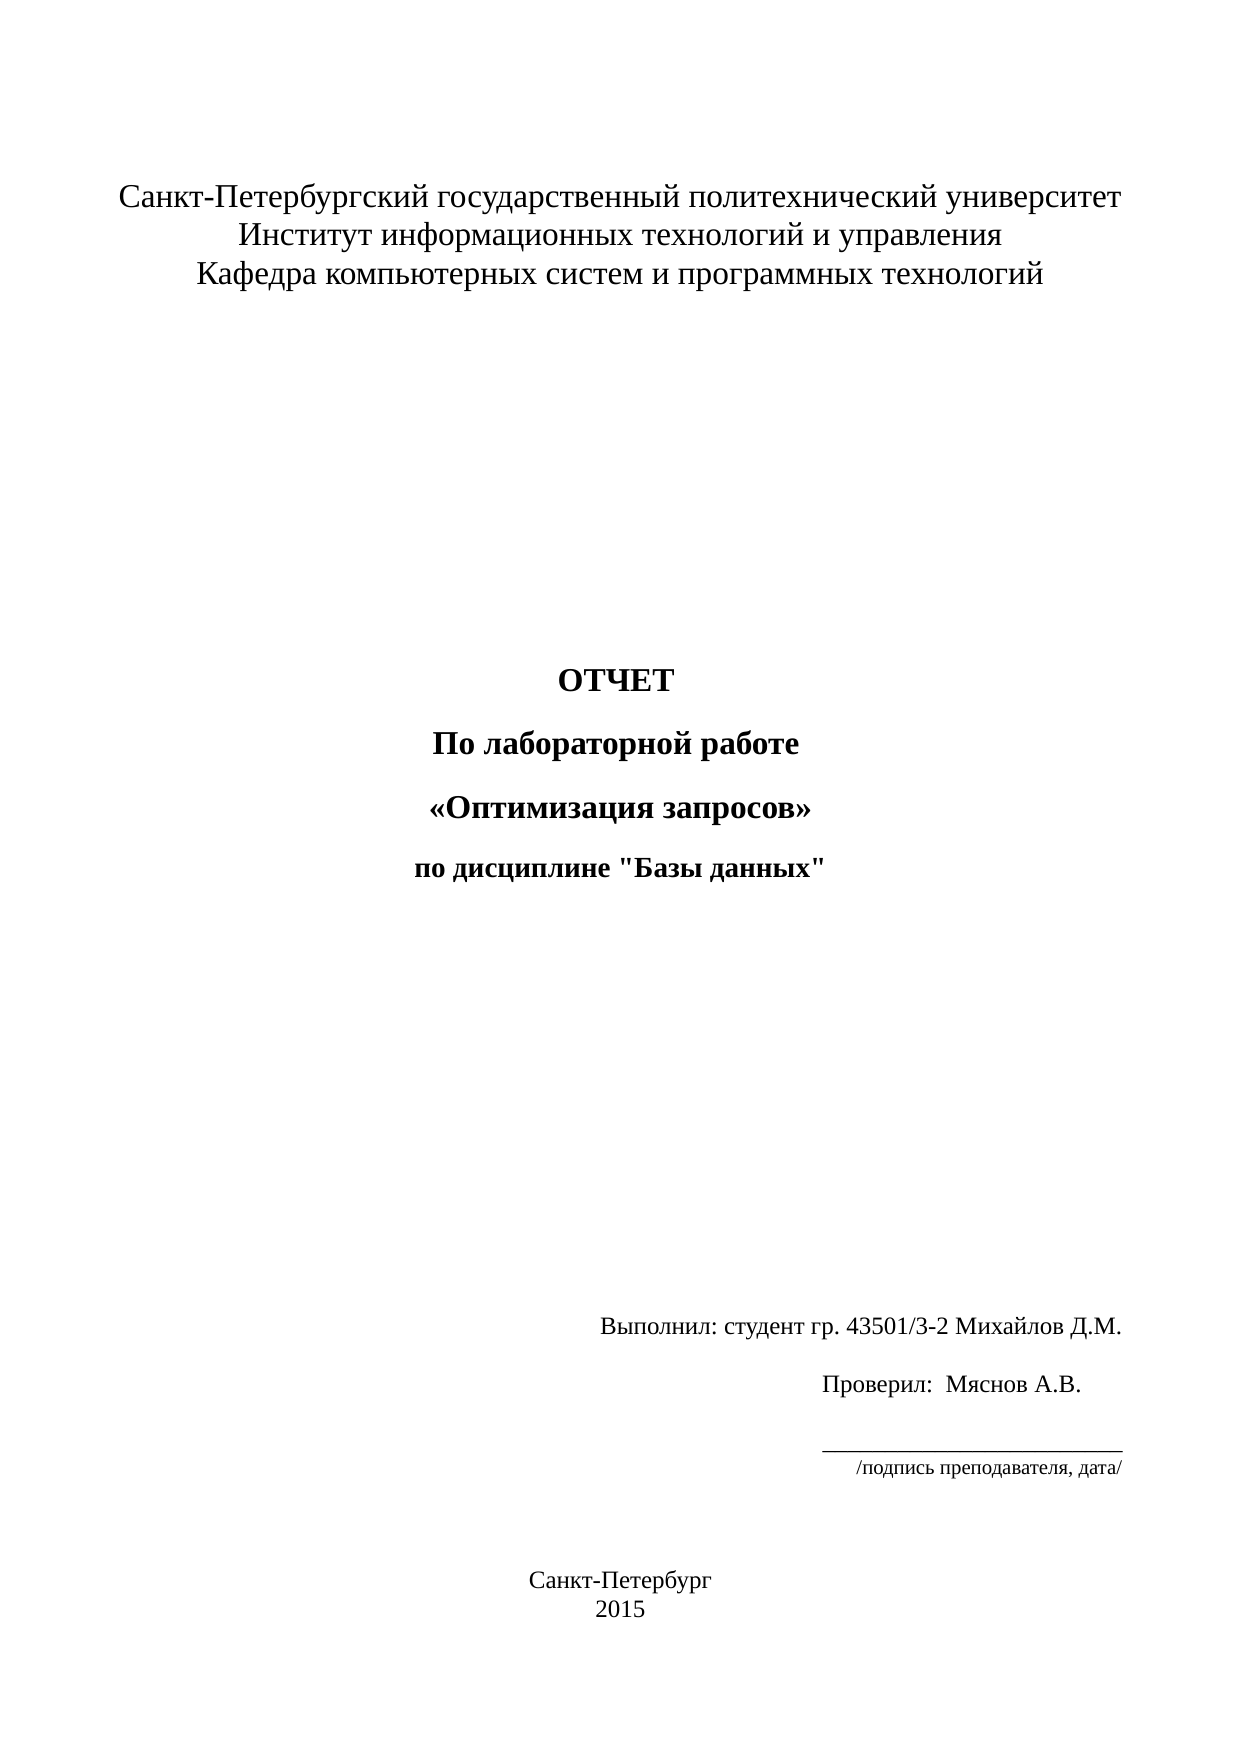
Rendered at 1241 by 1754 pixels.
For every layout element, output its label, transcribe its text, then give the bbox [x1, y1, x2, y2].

text Проверил: Мяснов А.В. [118, 1369, 1122, 1398]
text по дисциплине "Базы данных" [118, 850, 1122, 884]
text ________________________ [118, 1426, 1122, 1455]
text По лабораторной работе [118, 724, 1122, 762]
text 2015 [118, 1594, 1122, 1623]
text Санкт-Петербург [118, 1565, 1122, 1594]
text Кафедра компьютерных систем и программных технологий [118, 253, 1122, 291]
text Санкт-Петербургский государственный политехнический университет [118, 176, 1122, 215]
text /подпись преподавателя, дата/ [118, 1455, 1122, 1479]
text Выполнил: студент гр. 43501/3-2 Михайлов Д.М. [118, 1311, 1122, 1340]
text ОТЧЕТ [118, 660, 1122, 699]
text Институт информационных технологий и управления [118, 215, 1122, 253]
text «Оптимизация запросов» [118, 787, 1122, 825]
